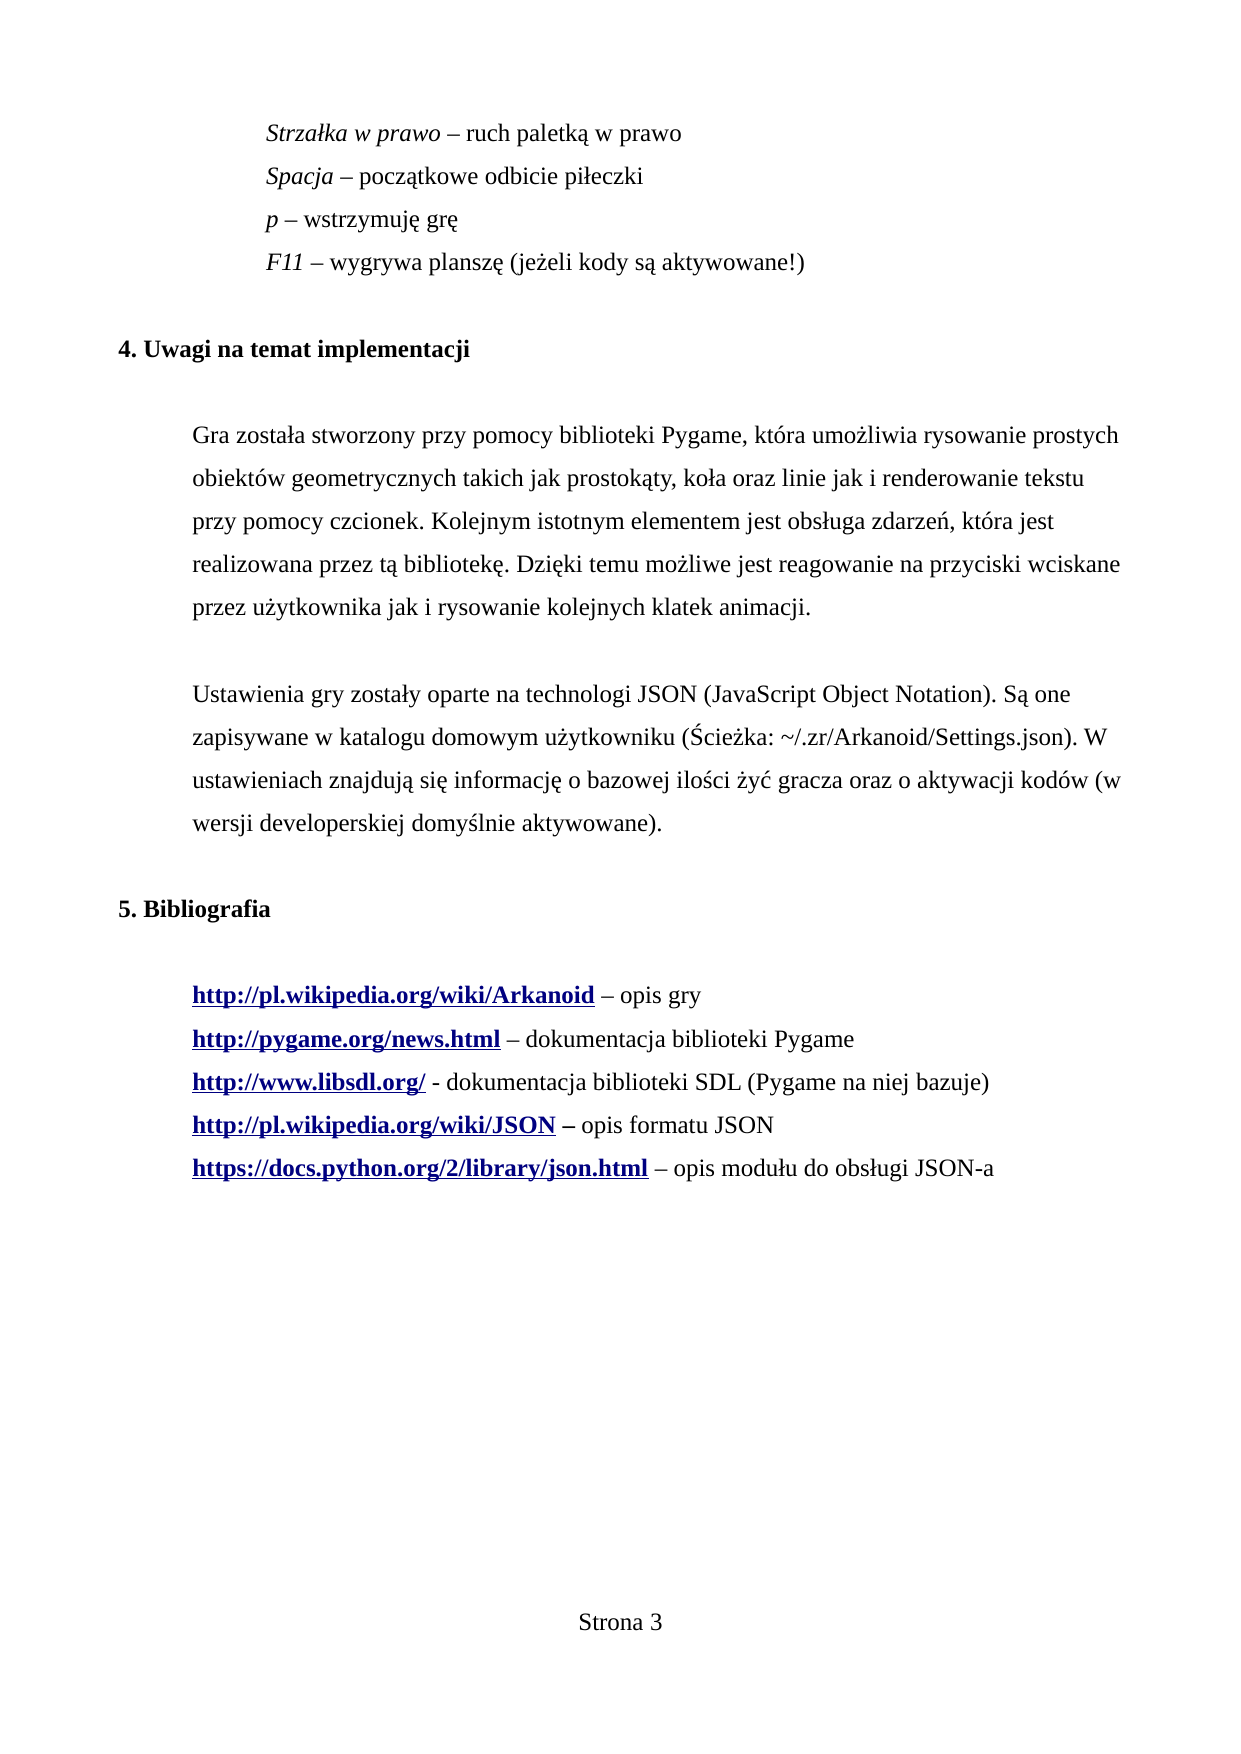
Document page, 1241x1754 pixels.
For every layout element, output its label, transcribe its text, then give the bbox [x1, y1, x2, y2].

text Strzałka w prawo – ruch paletką w prawo [266, 118, 1122, 147]
text 4. Uwagi na temat implementacji [118, 334, 1122, 362]
text http://www.libsdl.org/ - dokumentacja biblioteki SDL (Pygame na niej bazuje) [192, 1067, 1122, 1096]
text http://pl.wikipedia.org/wiki/JSON – opis formatu JSON [192, 1110, 1122, 1139]
text https://docs.python.org/2/library/json.html – opis modułu do obsługi JSON-a [192, 1153, 1122, 1182]
text http://pygame.org/news.html – dokumentacja biblioteki Pygame [192, 1024, 1122, 1052]
text Spacja – początkowe odbicie piłeczki [266, 161, 1122, 190]
text 5. Bibliografia [118, 894, 1122, 923]
text http://pl.wikipedia.org/wiki/Arkanoid – opis gry [192, 981, 1122, 1009]
text Gra została stworzony przy pomocy biblioteki Pygame, która umożliwia rysowanie prostych obiektów geometrycznych takich jak prostokąty, koła oraz linie jak i renderowanie tekstu przy pomocy czcionek. Kolejnym istotnym elementem jest obsługa zdarzeń, która jest realizowana przez tą bibliotekę. Dzięki temu możliwe jest reagowanie na przyciski wciskane przez użytkownika jak i rysowanie kolejnych klatek animacji. [192, 420, 1122, 621]
text F11 – wygrywa planszę (jeżeli kody są aktywowane!) [266, 247, 1122, 276]
text Ustawienia gry zostały oparte na technologi JSON (JavaScript Object Notation). Są one zapisywane w katalogu domowym użytkowniku (Ścieżka: ~/.zr/Arkanoid/Settings.json). W ustawieniach znajdują się informację o bazowej ilości żyć gracza oraz o aktywacji kodów (w wersji developerskiej domyślnie aktywowane). [192, 679, 1122, 837]
text p – wstrzymuję grę [266, 204, 1122, 233]
